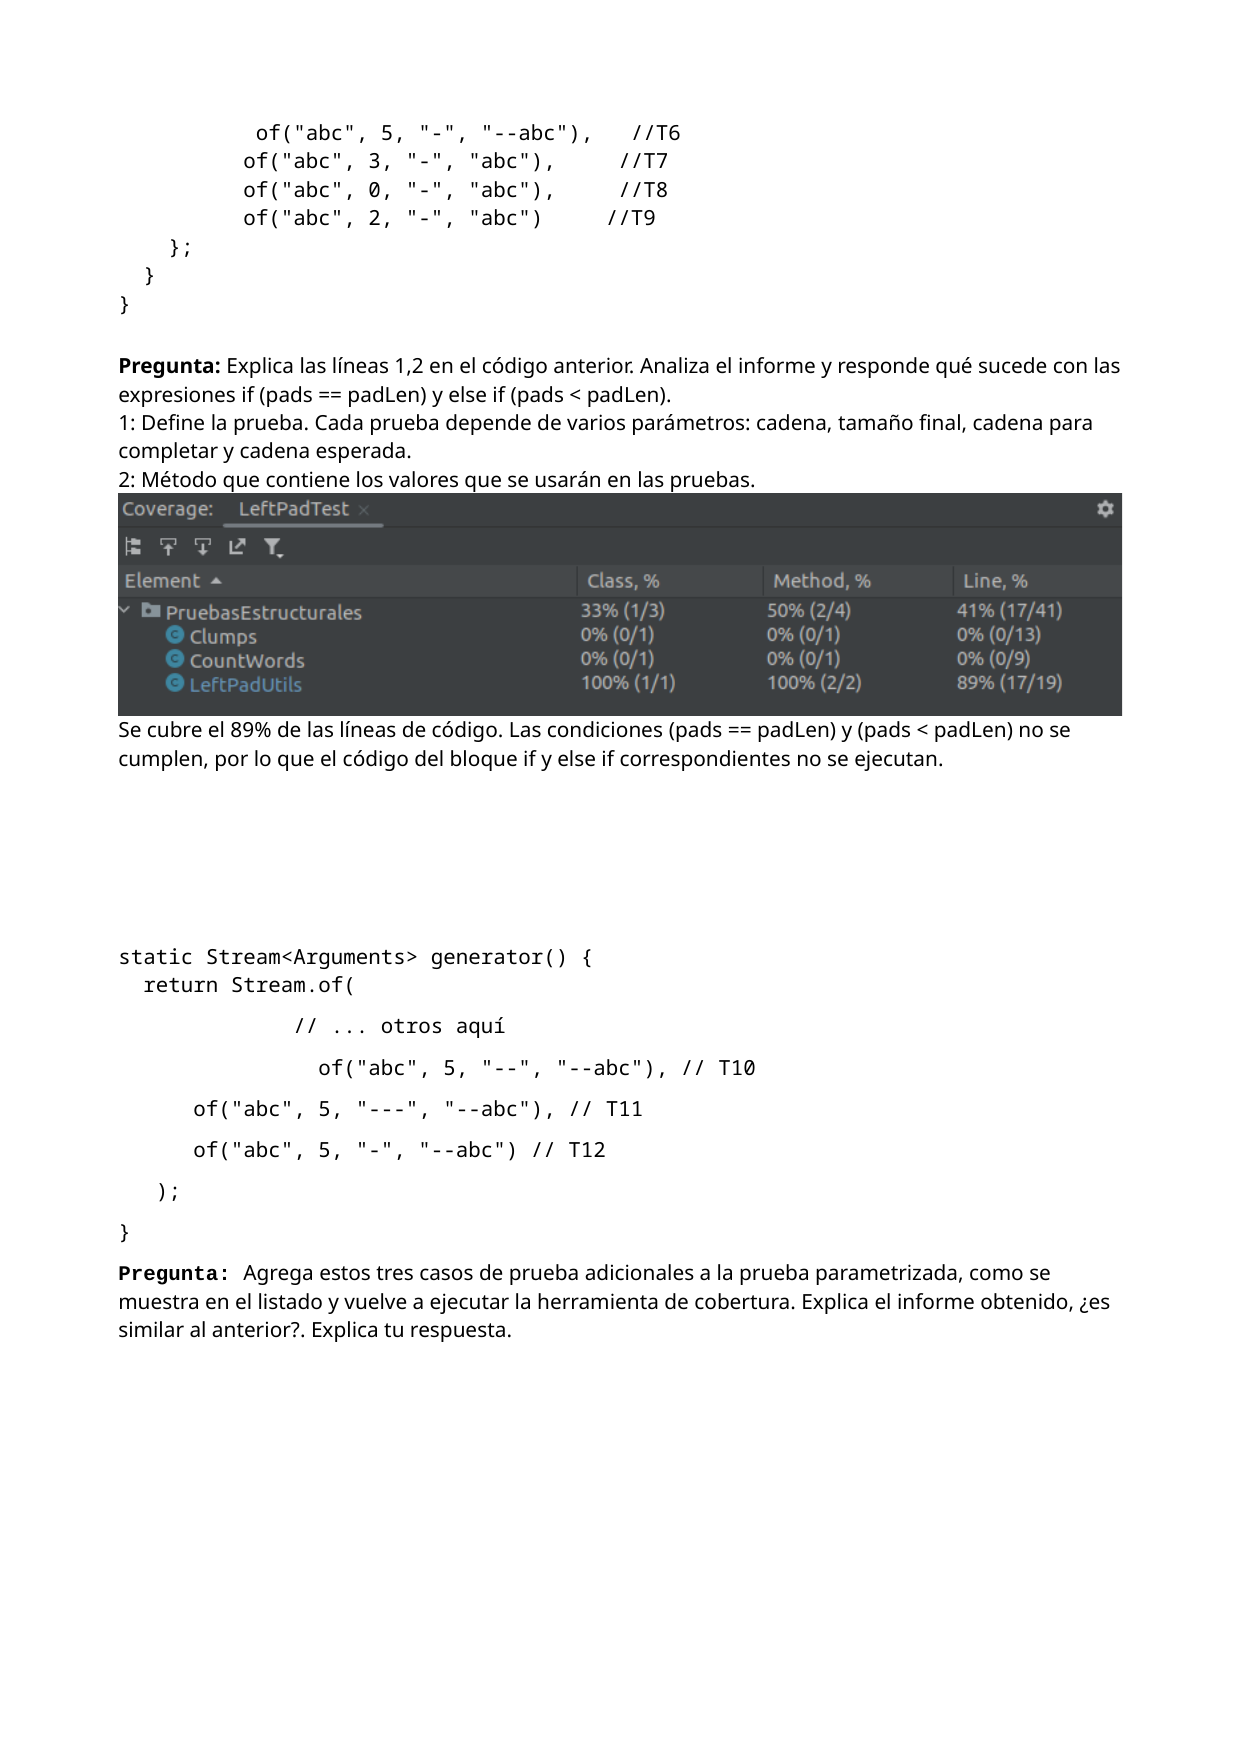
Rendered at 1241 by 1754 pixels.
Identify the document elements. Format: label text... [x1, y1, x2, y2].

text }; [118, 232, 1122, 260]
text 1: Define la prueba. Cada prueba depende de varios parámetros: cadena, tamaño final, cadena para completar y cadena esperada. [118, 408, 1122, 465]
text Pregunta: Explica las líneas 1,2 en el código anterior. Analiza el informe y responde qué sucede con las expresiones if (pads == padLen) y else if (pads < padLen). [118, 351, 1122, 408]
text return Stream.of( [118, 971, 1122, 999]
text of("abc", 5, "-", "--abc") // T12 [118, 1135, 1122, 1163]
text // ... otros aquí [118, 1012, 1122, 1040]
text } [118, 260, 1122, 289]
text } [118, 1217, 1122, 1246]
text of("abc", 3, "-", "abc"), //T7 [118, 147, 1122, 175]
text of("abc", 2, "-", "abc") //T9 [118, 203, 1122, 232]
text } [118, 289, 1122, 317]
text static Stream<Arguments> generator() { [118, 942, 1122, 971]
text of("abc", 5, "--", "--abc"), // T10 [118, 1053, 1122, 1081]
picture [118, 493, 1123, 716]
text Pregunta: Agrega estos tres casos de prueba adicionales a la prueba parametrizada, como se muestra en el listado y vuelve a ejecutar la herramienta de cobertura. Explica el informe obtenido, ¿es similar al anterior?. Explica tu respuesta. [118, 1258, 1122, 1344]
text ); [118, 1176, 1122, 1205]
text of("abc", 5, "-", "--abc"), //T6 [118, 118, 1122, 147]
text 2: Método que contiene los valores que se usarán en las pruebas. [118, 465, 1122, 493]
text Se cubre el 89% de las líneas de código. Las condiciones (pads == padLen) y (pads < padLen) no se cumplen, por lo que el código del bloque if y else if correspondientes no se ejecutan. [118, 716, 1122, 772]
text of("abc", 5, "---", "--abc"), // T11 [118, 1094, 1122, 1122]
text of("abc", 0, "-", "abc"), //T8 [118, 175, 1122, 203]
